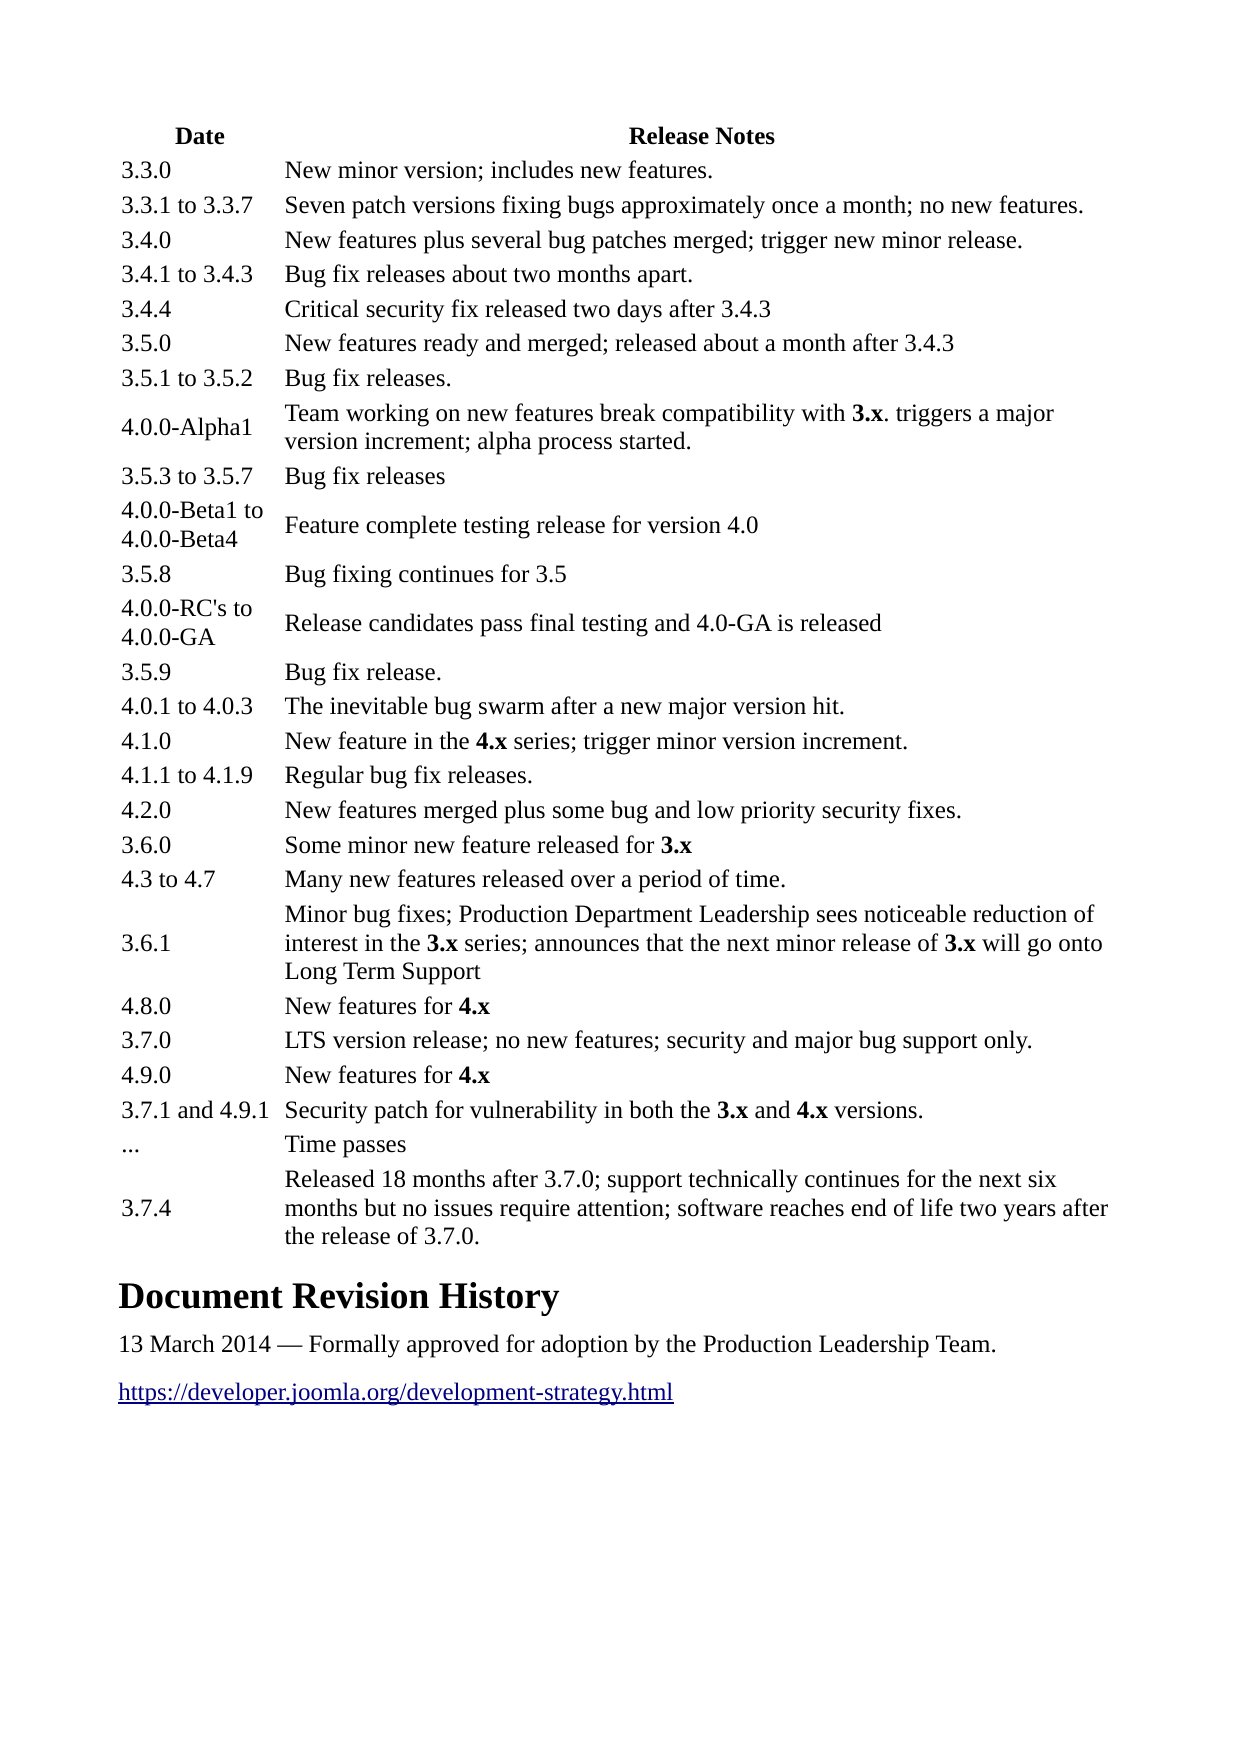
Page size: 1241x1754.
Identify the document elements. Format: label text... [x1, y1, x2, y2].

table_cell 3.6.1 [118, 896, 281, 988]
table_cell The inevitable bug swarm after a new major version hit. [281, 689, 1122, 723]
table_cell New features for 4.x [281, 1057, 1122, 1092]
table_cell Time passes [281, 1126, 1122, 1161]
table_cell 3.4.0 [118, 222, 281, 256]
table_cell 3.3.1 to 3.3.7 [118, 187, 281, 222]
table_cell 4.2.0 [118, 792, 281, 827]
table_cell 3.5.8 [118, 556, 281, 591]
table_cell Minor bug fixes; Production Department Leadership sees noticeable reduction of interest in the 3.x series; announces that the next minor release of 3.x will go onto Long Term Support [281, 896, 1122, 988]
table_cell Team working on new features break compatibility with 3.x. triggers a major version increment; alpha process started. [281, 395, 1122, 458]
table_cell 3.7.0 [118, 1023, 281, 1057]
text https://developer.joomla.org/development-strategy.html [118, 1377, 1122, 1406]
table_cell New feature in the 4.x series; trigger minor version increment. [281, 723, 1122, 758]
table_cell 3.5.9 [118, 654, 281, 688]
table_cell 4.1.1 to 4.1.9 [118, 758, 281, 792]
table_cell Release candidates pass final testing and 4.0-GA is released [281, 591, 1122, 654]
table_cell 3.4.1 to 3.4.3 [118, 256, 281, 291]
table_cell 3.4.4 [118, 291, 281, 326]
table_cell New minor version; includes new features. [281, 153, 1122, 187]
table_cell 4.0.0-Alpha1 [118, 395, 281, 458]
table_cell 3.5.3 to 3.5.7 [118, 458, 281, 493]
table_cell Some minor new feature released for 3.x [281, 827, 1122, 861]
table_cell Bug fix releases [281, 458, 1122, 493]
table_cell 4.8.0 [118, 988, 281, 1023]
table_cell New features merged plus some bug and low priority security fixes. [281, 792, 1122, 827]
subtitle Document Revision History [118, 1274, 1122, 1317]
table_cell 3.5.1 to 3.5.2 [118, 360, 281, 395]
table_cell Bug fix release. [281, 654, 1122, 688]
table_cell New features ready and merged; released about a month after 3.4.3 [281, 326, 1122, 360]
table_cell LTS version release; no new features; security and major bug support only. [281, 1023, 1122, 1057]
table_cell 4.0.1 to 4.0.3 [118, 689, 281, 723]
table_cell ... [118, 1126, 281, 1161]
table_cell 4.1.0 [118, 723, 281, 758]
table_cell 3.6.0 [118, 827, 281, 861]
table_cell New features plus several bug patches merged; trigger new minor release. [281, 222, 1122, 256]
table_cell Released 18 months after 3.7.0; support technically continues for the next six months but no issues require attention; software reaches end of life two years after the release of 3.7.0. [281, 1161, 1122, 1253]
table_cell Critical security fix released two days after 3.4.3 [281, 291, 1122, 326]
table_cell 3.7.1 and 4.9.1 [118, 1092, 281, 1126]
table_cell 4.0.0-Beta1 to 4.0.0-Beta4 [118, 493, 281, 556]
table_cell Security patch for vulnerability in both the 3.x and 4.x versions. [281, 1092, 1122, 1126]
table_cell 3.5.0 [118, 326, 281, 360]
table_cell 4.0.0-RC's to 4.0.0-GA [118, 591, 281, 654]
table_cell Feature complete testing release for version 4.0 [281, 493, 1122, 556]
table_cell 3.7.4 [118, 1161, 281, 1253]
table_cell Bug fixing continues for 3.5 [281, 556, 1122, 591]
table_cell 4.3 to 4.7 [118, 861, 281, 896]
table_cell New features for 4.x [281, 988, 1122, 1023]
table_cell Regular bug fix releases. [281, 758, 1122, 792]
table_header Date [118, 118, 281, 153]
table_header Release Notes [281, 118, 1122, 153]
table_cell Bug fix releases about two months apart. [281, 256, 1122, 291]
table_cell Seven patch versions fixing bugs approximately once a month; no new features. [281, 187, 1122, 222]
table_cell 3.3.0 [118, 153, 281, 187]
table_cell Many new features released over a period of time. [281, 861, 1122, 896]
text 13 March 2014 — Formally approved for adoption by the Production Leadership Team. [118, 1329, 1122, 1358]
table_cell Bug fix releases. [281, 360, 1122, 395]
table_cell 4.9.0 [118, 1057, 281, 1092]
